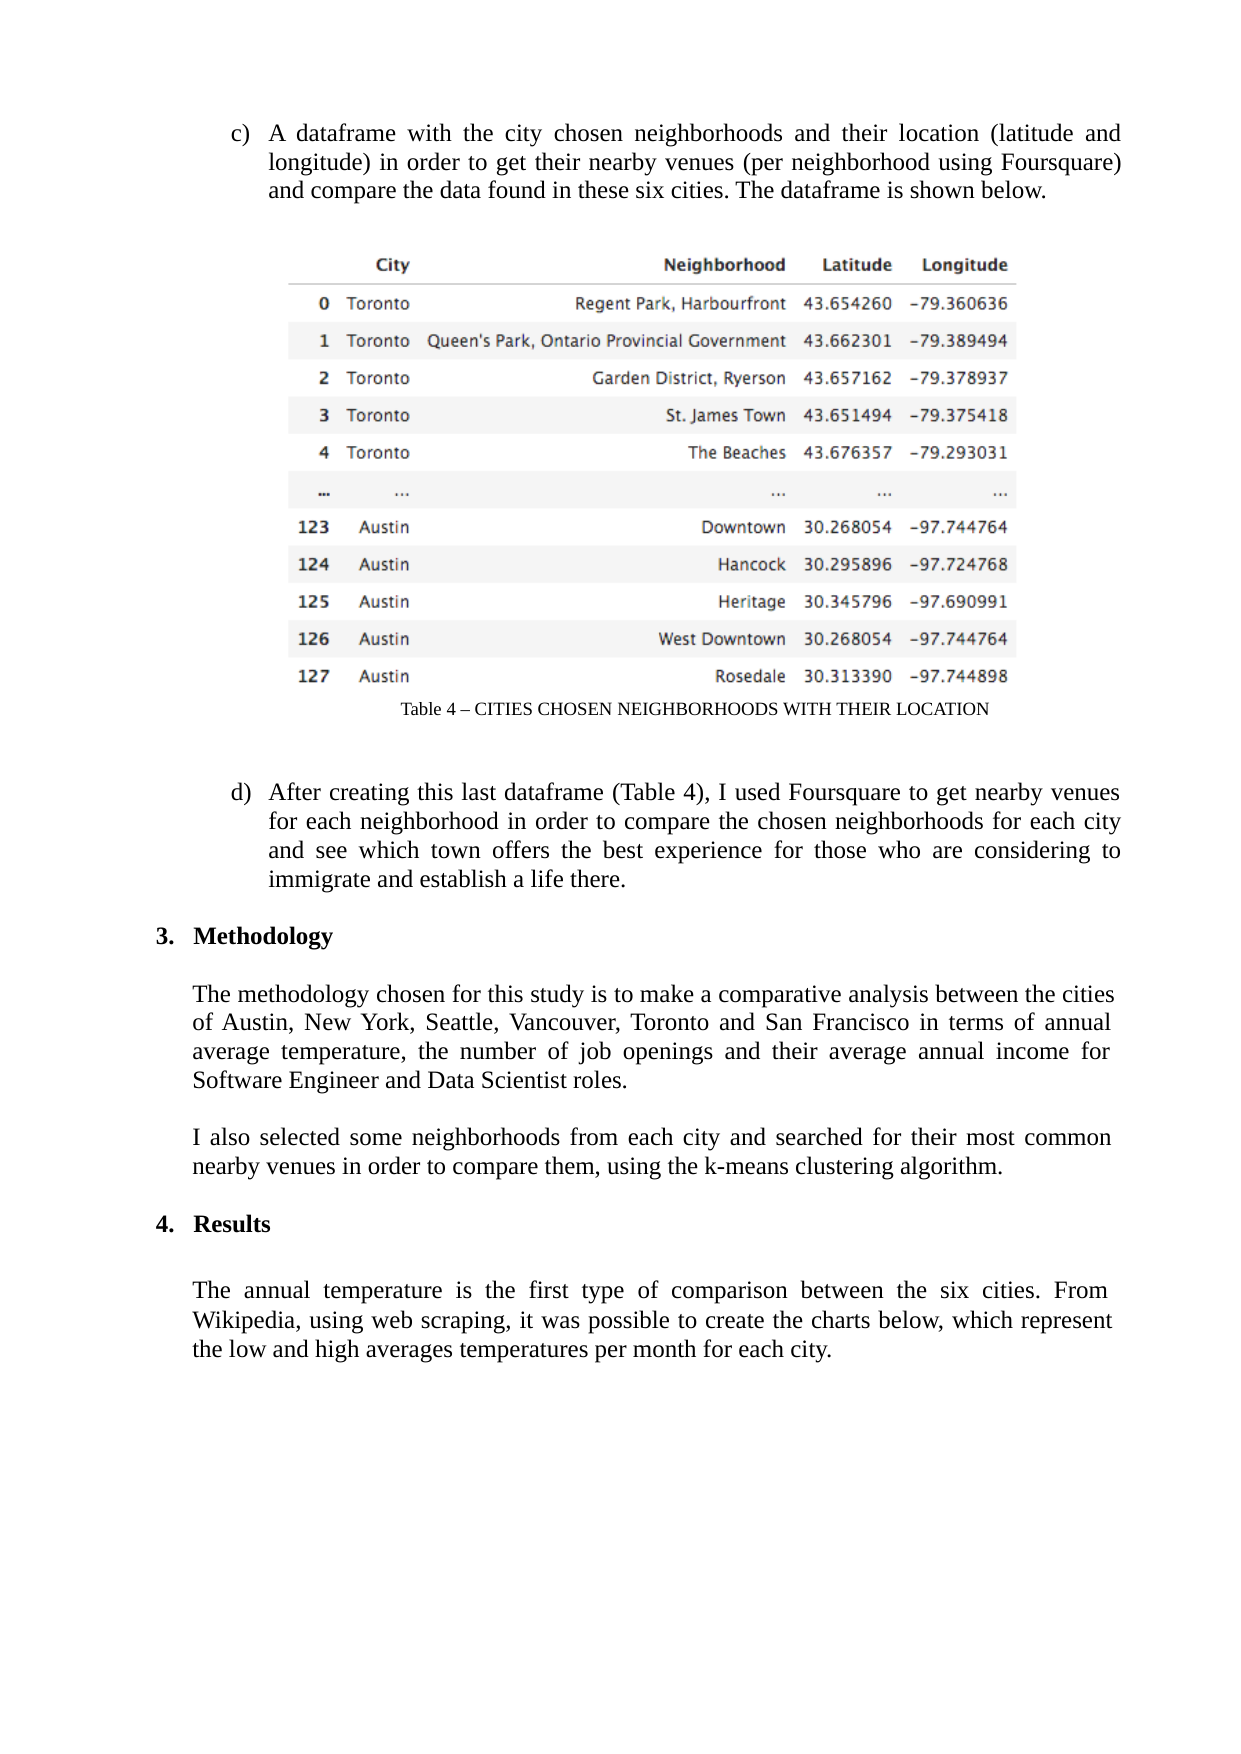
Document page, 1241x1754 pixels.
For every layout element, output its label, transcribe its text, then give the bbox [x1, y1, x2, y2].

list Methodology [156, 921, 1122, 950]
list After creating this last dataframe (Table 4), I used Foursquare to get nearby venues for each neighborhood in order to compare the chosen neighborhoods for each city and see which town offers the best experience for those who are considering to immigrate and establish a life there. [231, 777, 1122, 892]
text I also selected some neighborhoods from each city and searched for their most common nearby venues in order to compare them, using the k-means clustering algorithm. [118, 1122, 1122, 1180]
list Table 4 – CITIES CHOSEN NEIGHBORHOODS WITH THEIR LOCATION [231, 233, 1122, 720]
text The annual temperature is the first type of comparison between the six cities. From Wikipedia, using web scraping, it was possible to create the charts below, which represent the low and high averages temperatures per month for each city. [118, 1271, 1122, 1363]
picture [272, 249, 1062, 699]
list A dataframe with the city chosen neighborhoods and their location (latitude and longitude) in order to get their nearby venues (per neighborhood using Foursquare) and compare the data found in these six cities. The dataframe is shown below. [231, 118, 1122, 204]
text The methodology chosen for this study is to make a comparative analysis between the cities of Austin, New York, Seattle, Vancouver, Toronto and San Francisco in terms of annual average temperature, the number of job openings and their average annual income for Software Engineer and Data Scientist roles. [118, 979, 1122, 1094]
list Results [156, 1209, 1122, 1237]
